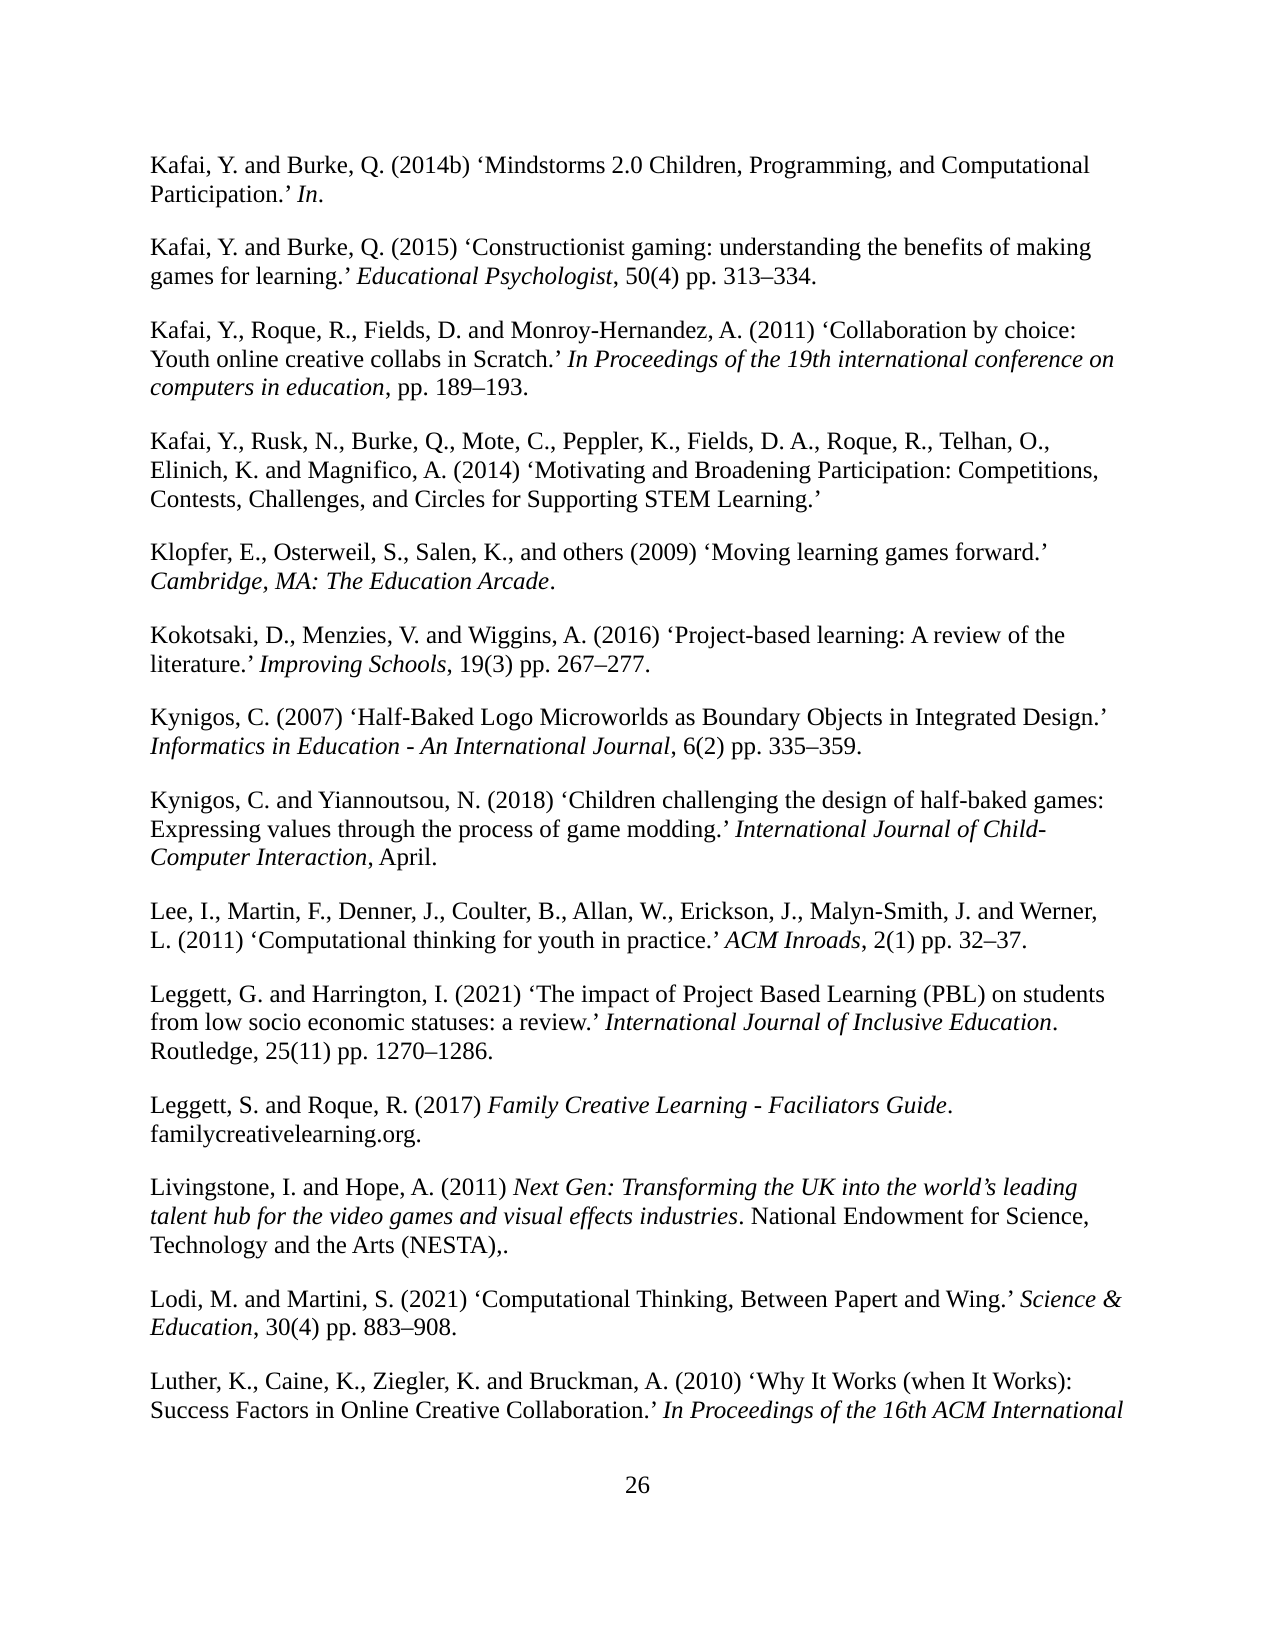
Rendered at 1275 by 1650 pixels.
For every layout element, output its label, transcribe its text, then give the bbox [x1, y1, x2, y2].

text Leggett, S. and Roque, R. (2017) Family Creative Learning - Faciliators Guide. familycreativelearning.org. [150, 1090, 1125, 1147]
text Kafai, Y., Rusk, N., Burke, Q., Mote, C., Peppler, K., Fields, D. A., Roque, R., Telhan, O., Elinich, K. and Magnifico, A. (2014) ‘Motivating and Broadening Participation: Competitions, Contests, Challenges, and Circles for Supporting STEM Learning.’ [150, 426, 1125, 512]
text Leggett, G. and Harrington, I. (2021) ‘The impact of Project Based Learning (PBL) on students from low socio economic statuses: a review.’ International Journal of Inclusive Education. Routledge, 25(11) pp. 1270–1286. [150, 979, 1125, 1065]
text Luther, K., Caine, K., Ziegler, K. and Bruckman, A. (2010) ‘Why It Works (when It Works): Success Factors in Online Creative Collaboration.’ In Proceedings of the 16th ACM International [150, 1366, 1125, 1424]
text Kynigos, C. and Yiannoutsou, N. (2018) ‘Children challenging the design of half-baked games: Expressing values through the process of game modding.’ International Journal of Child-Computer Interaction, April. [150, 785, 1125, 871]
text Klopfer, E., Osterweil, S., Salen, K., and others (2009) ‘Moving learning games forward.’ Cambridge, MA: The Education Arcade. [150, 537, 1125, 595]
text Kokotsaki, D., Menzies, V. and Wiggins, A. (2016) ‘Project-based learning: A review of the literature.’ Improving Schools, 19(3) pp. 267–277. [150, 620, 1125, 677]
text Kynigos, C. (2007) ‘Half-Baked Logo Microworlds as Boundary Objects in Integrated Design.’ Informatics in Education - An International Journal, 6(2) pp. 335–359. [150, 702, 1125, 760]
text Kafai, Y., Roque, R., Fields, D. and Monroy-Hernandez, A. (2011) ‘Collaboration by choice: Youth online creative collabs in Scratch.’ In Proceedings of the 19th international conference on computers in education, pp. 189–193. [150, 315, 1125, 401]
text Livingstone, I. and Hope, A. (2011) Next Gen: Transforming the UK into the world’s leading talent hub for the video games and visual effects industries. National Endowment for Science, Technology and the Arts (NESTA),. [150, 1172, 1125, 1259]
text Kafai, Y. and Burke, Q. (2015) ‘Constructionist gaming: understanding the benefits of making games for learning.’ Educational Psychologist, 50(4) pp. 313–334. [150, 232, 1125, 290]
text Lee, I., Martin, F., Denner, J., Coulter, B., Allan, W., Erickson, J., Malyn-Smith, J. and Werner, L. (2011) ‘Computational thinking for youth in practice.’ ACM Inroads, 2(1) pp. 32–37. [150, 896, 1125, 954]
text Kafai, Y. and Burke, Q. (2014b) ‘Mindstorms 2.0 Children, Programming, and Computational Participation.’ In. [150, 150, 1125, 207]
text Lodi, M. and Martini, S. (2021) ‘Computational Thinking, Between Papert and Wing.’ Science & Education, 30(4) pp. 883–908. [150, 1284, 1125, 1341]
